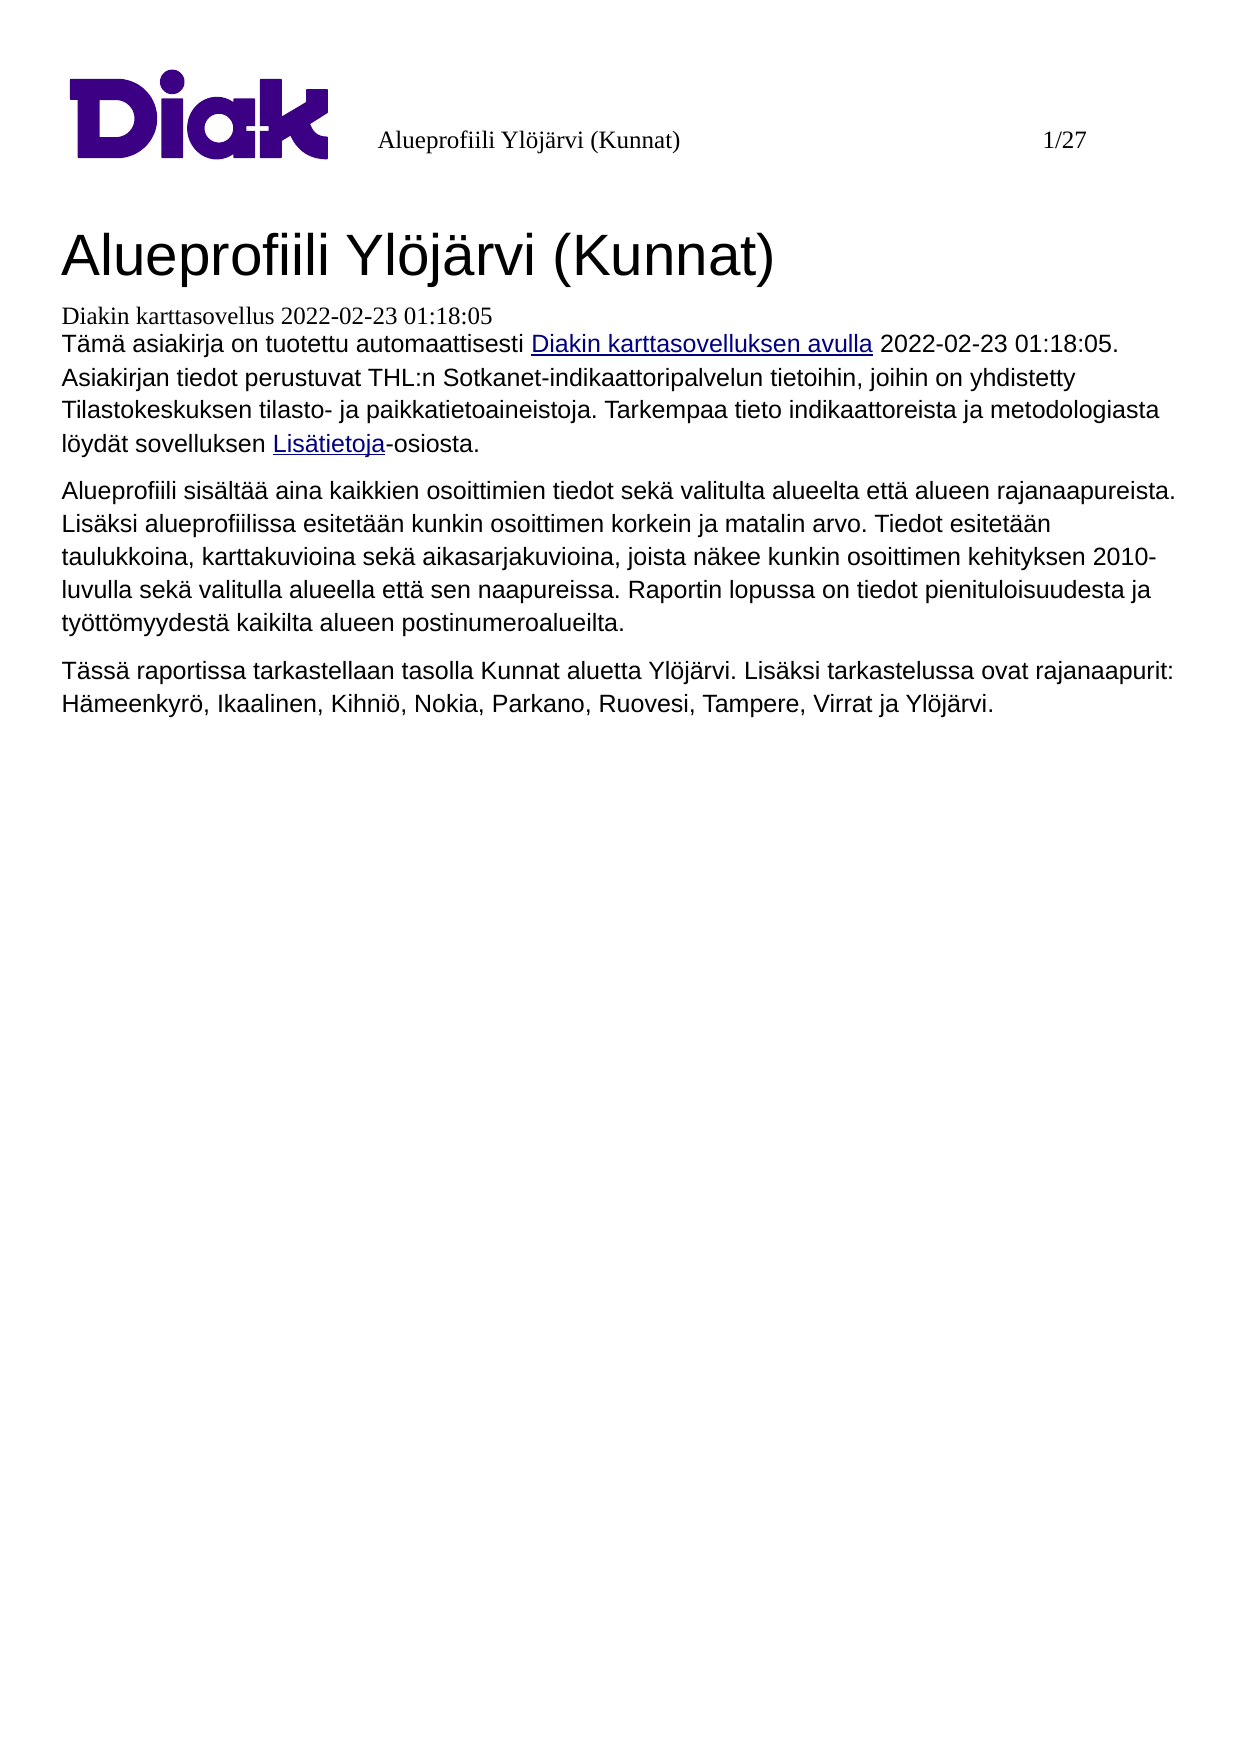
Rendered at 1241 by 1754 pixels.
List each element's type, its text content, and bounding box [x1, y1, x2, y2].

text Diakin karttasovellus 2022-02-23 01:18:05 [61, 301, 1179, 329]
text Alueprofiili sisältää aina kaikkien osoittimien tiedot sekä valitulta alueelta että alueen rajanaapureista. Lisäksi alueprofiilissa esitetään kunkin osoittimen korkein ja matalin arvo. Tiedot esitetään taulukkoina, karttakuvioina sekä aikasarjakuvioina, joista näkee kunkin osoittimen kehityksen 2010-luvulla sekä valitulla alueella että sen naapureissa. Raportin lopussa on tiedot pienituloisuudesta ja työttömyydestä kaikilta alueen postinumeroalueilta. [61, 476, 1179, 637]
text Tässä raportissa tarkastellaan tasolla Kunnat aluetta Ylöjärvi. Lisäksi tarkastelussa ovat rajanaapurit: Hämeenkyrö, Ikaalinen, Kihniö, Nokia, Parkano, Ruovesi, Tampere, Virrat ja Ylöjärvi. [61, 656, 1179, 718]
title Alueprofiili Ylöjärvi (Kunnat) [61, 221, 1179, 288]
text Tämä asiakirja on tuotettu automaattisesti Diakin karttasovelluksen avulla 2022-02-23 01:18:05. Asiakirjan tiedot perustuvat THL:n Sotkanet-indikaattoripalvelun tietoihin, joihin on yhdistetty Tilastokeskuksen tilasto- ja paikkatietoaineistoja. Tarkempaa tieto indikaattoreista ja metodologiasta löydät sovelluksen Lisätietoja-osiosta. [61, 329, 1179, 457]
